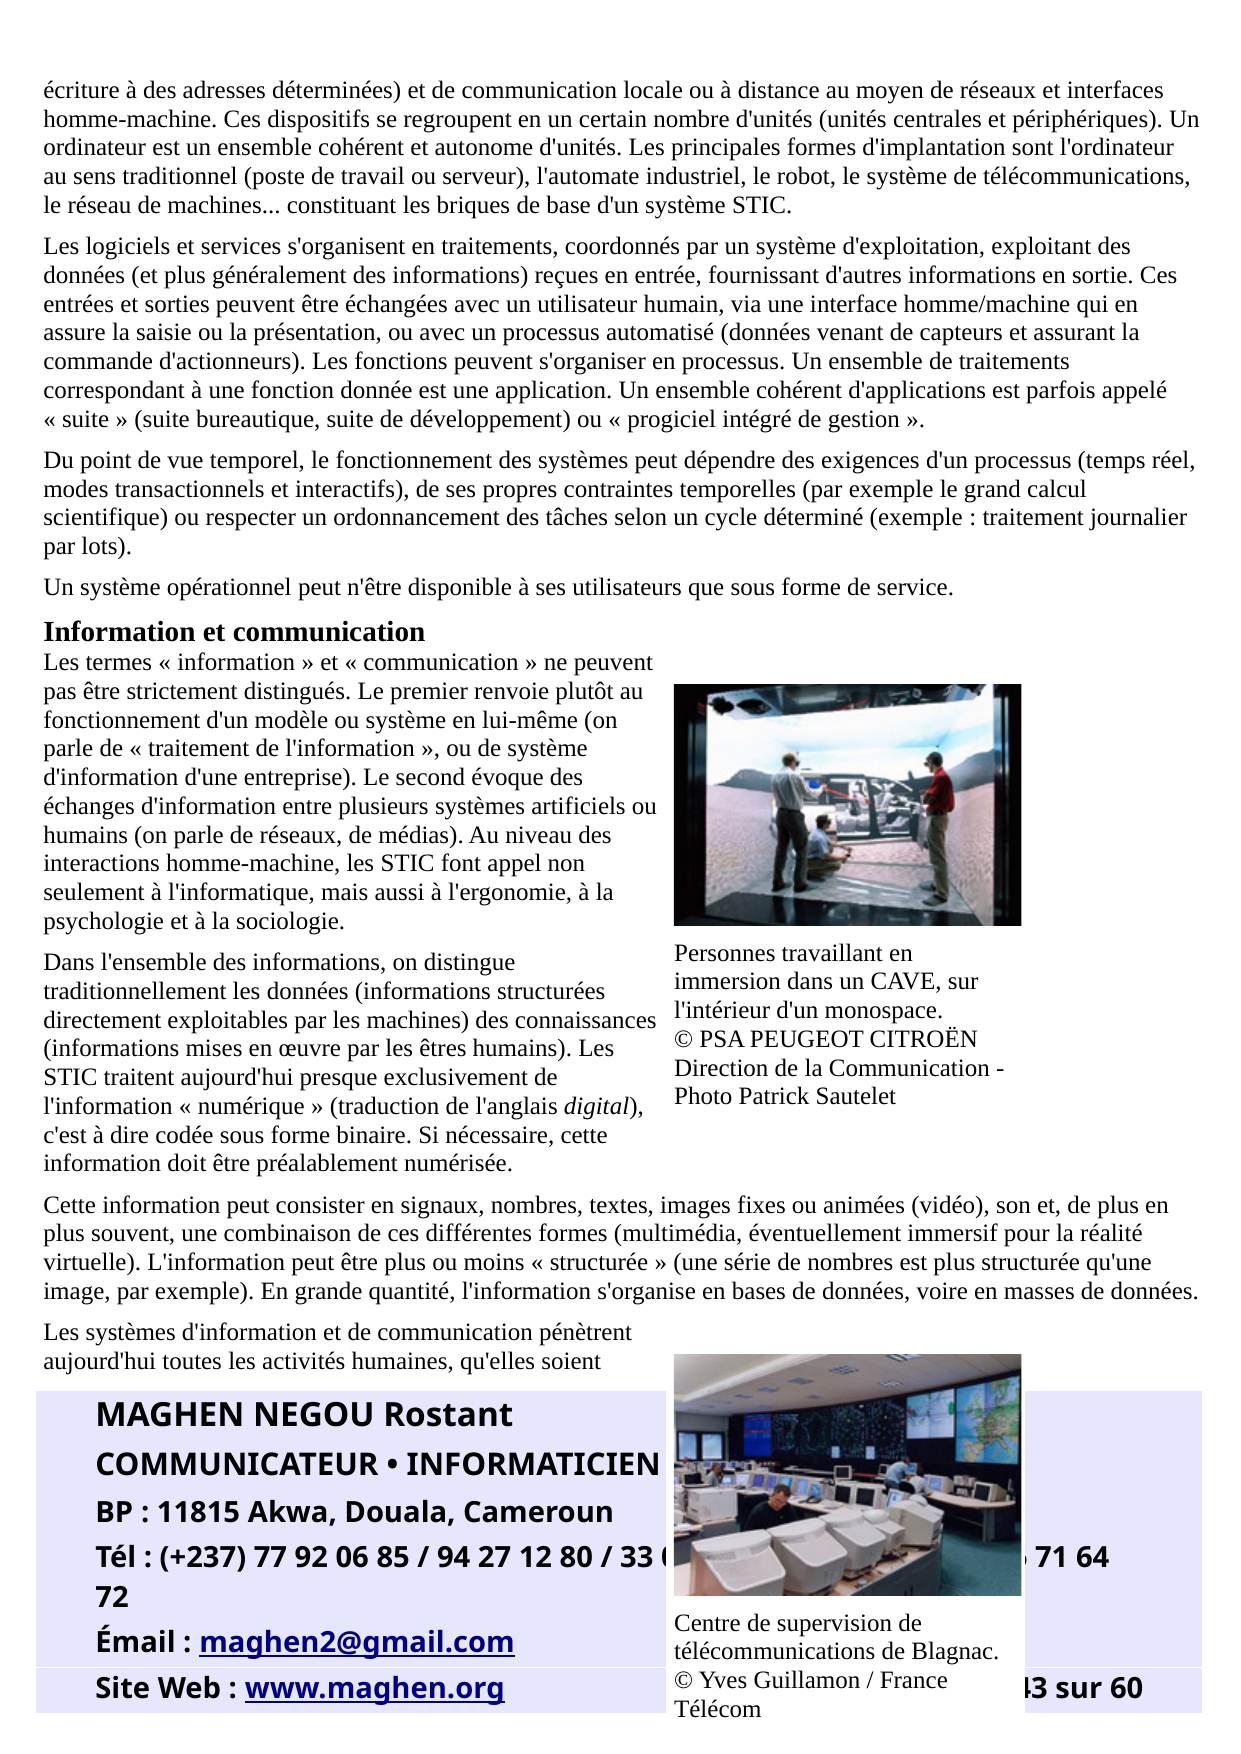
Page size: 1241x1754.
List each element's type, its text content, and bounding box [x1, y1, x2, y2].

text Les systèmes d'information et de communication pénètrent aujourd'hui toutes les activités humaines, qu'elles soient professionnelles ou ludiques, familiales ou personnelles. Parmi les principaux secteurs (ou catégories d'applications) considérés, il faut citer : banque, assurance, industrie, jeux, médias, télécommunications, commerce, loisirs, défense, espace, art, enseignement (didacticiels, enseignement à distance), documentation, démotique, droit, économie, médecine, assistance aux handicapés, transports. [43, 1317, 1203, 1748]
table_header [666, 1345, 1024, 1599]
text L'architecture matérielle des systèmes opérationnels comporte en général des dispositifs et des fonctions d'entrées/sorties, de traitement (calcul, contrôle), de mémoire (accès en lecture et écriture à des adresses déterminées) et de communication locale ou à distance au moyen de réseaux et interfaces homme-machine. Ces dispositifs se regroupent en un certain nombre d'unités (unités centrales et périphériques). Un ordinateur est un ensemble cohérent et autonome d'unités. Les principales formes d'implantation sont l'ordinateur au sens traditionnel (poste de travail ou serveur), l'automate industriel, le robot, le système de télécommunications, le réseau de machines... constituant les briques de base d'un système STIC. [43, 75, 1203, 219]
text Cette information peut consister en signaux, nombres, textes, images fixes ou animées (vidéo), son et, de plus en plus souvent, une combinaison de ces différentes formes (multimédia, éventuellement immersif pour la réalité virtuelle). L'information peut être plus ou moins « structurée » (une série de nombres est plus structurée qu'une image, par exemple). En grande quantité, l'information s'organise en bases de données, voire en masses de données. [43, 1190, 1203, 1305]
text Un système opérationnel peut n'être disponible à ses utilisateurs que sous forme de service. [43, 572, 1203, 601]
text Les termes « information » et « communication » ne peuvent pas être strictement distingués. Le premier renvoie plutôt au fonctionnement d'un modèle ou système en lui-même (on parle de « traitement de l'information », ou de système d'information d'une entreprise). Le second évoque des échanges d'information entre plusieurs systèmes artificiels ou humains (on parle de réseaux, de médias). Au niveau des interactions homme-machine, les STIC font appel non seulement à l'informatique, mais aussi à l'ergonomie, à la psychologie et à la sociologie. [43, 647, 1203, 1136]
table_cell Personnes travaillant en immersion dans un CAVE, sur l'intérieur d'un monospace. © PSA PEUGEOT CITROËN Direction de la Communication - Photo Patrick Sautelet [666, 929, 1024, 1113]
table_cell Centre de supervision de télécommunications de Blagnac. © Yves Guillamon / France Télécom [666, 1599, 1024, 1726]
text Du point de vue temporel, le fonctionnement des systèmes peut dépendre des exigences d'un processus (temps réel, modes transactionnels et interactifs), de ses propres contraintes temporelles (par exemple le grand calcul scientifique) ou respecter un ordonnancement des tâches selon un cycle déterminé (exemple : traitement journalier par lots). [43, 445, 1203, 560]
text Dans l'ensemble des informations, on distingue traditionnellement les données (informations structurées directement exploitables par les machines) des connaissances (informations mises en œuvre par les êtres humains). Les STIC traitent aujourd'hui presque exclusivement de l'information « numérique » (traduction de l'anglais digital), c'est à dire codée sous forme binaire. Si nécessaire, cette information doit être préalablement numérisée. [43, 947, 1203, 1177]
subtitle Information et communication [43, 614, 1203, 647]
text Les logiciels et services s'organisent en traitements, coordonnés par un système d'exploitation, exploitant des données (et plus généralement des informations) reçues en entrée, fournissant d'autres informations en sortie. Ces entrées et sorties peuvent être échangées avec un utilisateur humain, via une interface homme/machine qui en assure la saisie ou la présentation, ou avec un processus automatisé (données venant de capteurs et assurant la commande d'actionneurs). Les fonctions peuvent s'organiser en processus. Un ensemble de traitements correspondant à une fonction donnée est une application. Un ensemble cohérent d'applications est parfois appelé « suite » (suite bureautique, suite de développement) ou « progiciel intégré de gestion ». [43, 231, 1203, 432]
table_header [666, 675, 1024, 929]
